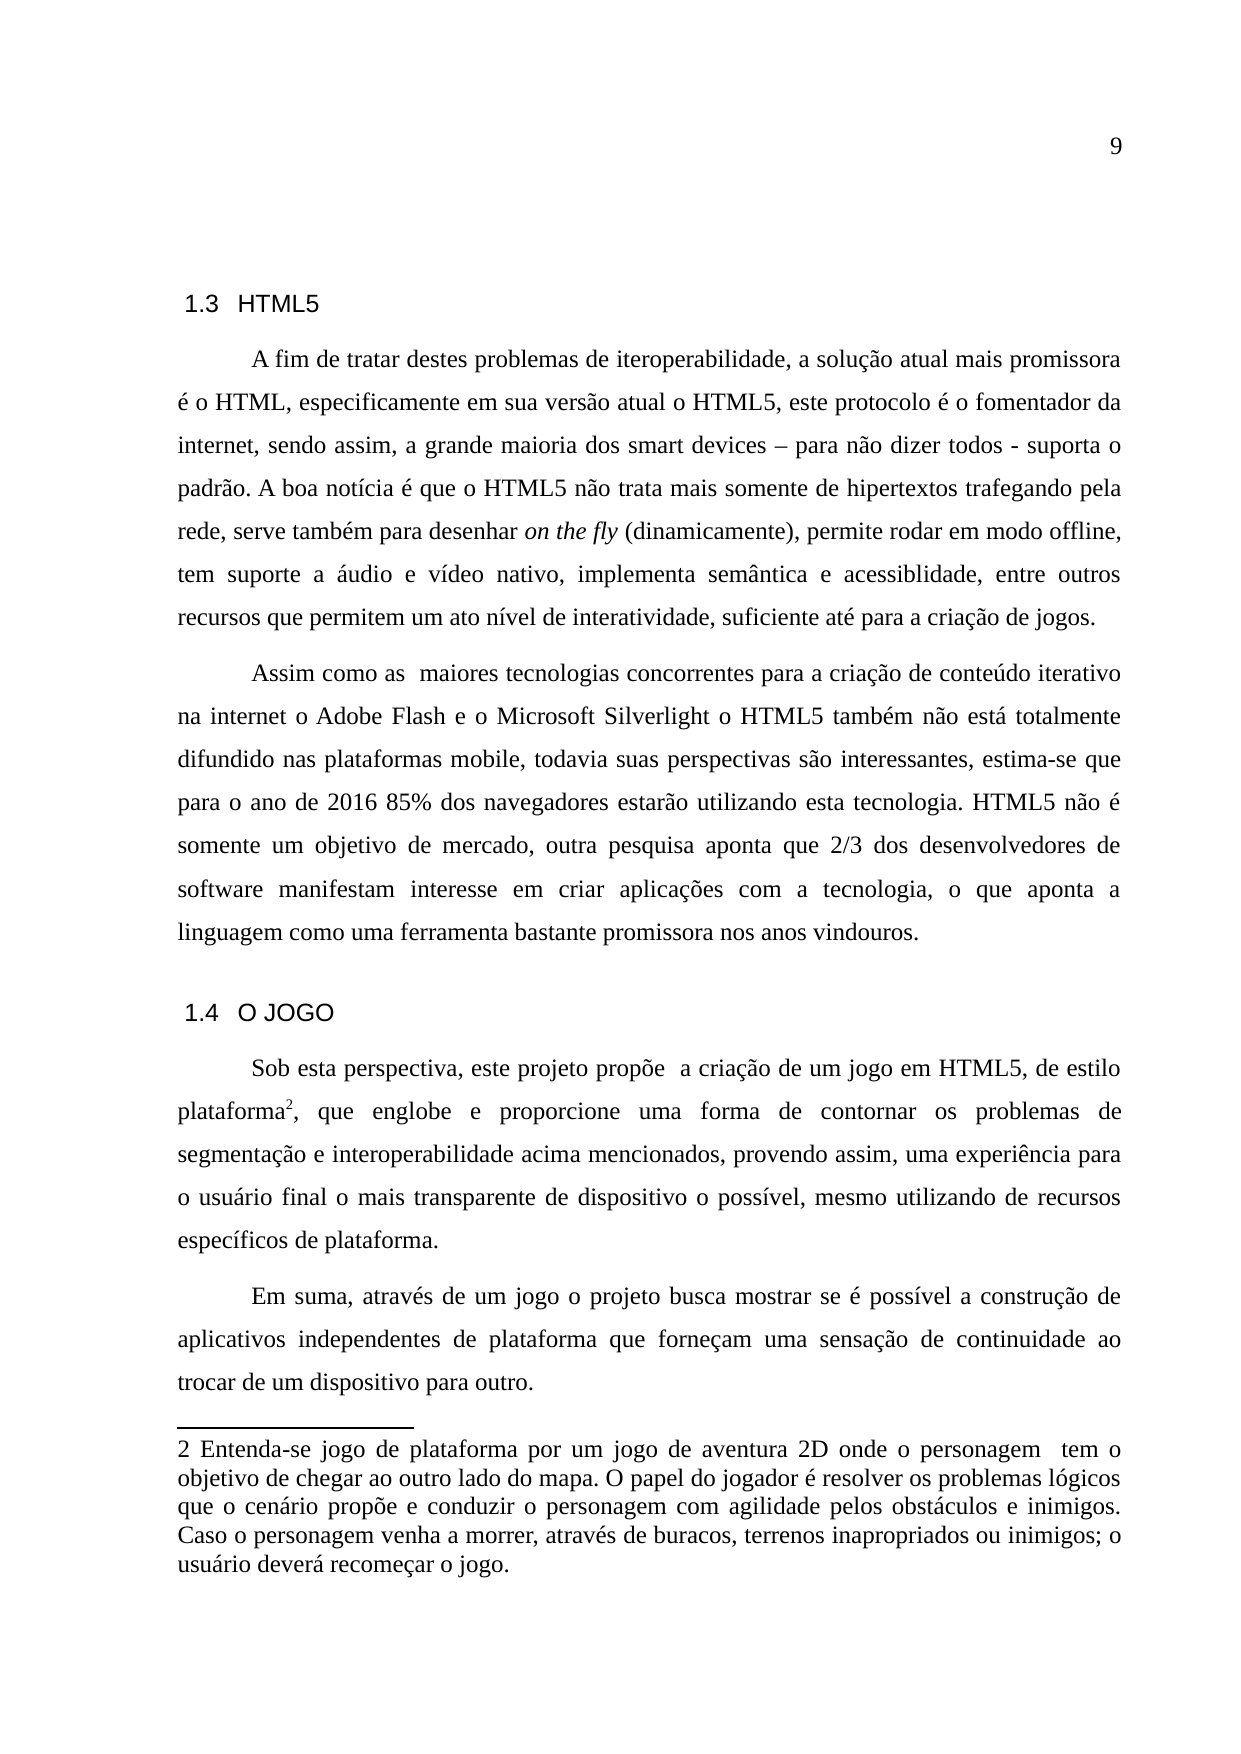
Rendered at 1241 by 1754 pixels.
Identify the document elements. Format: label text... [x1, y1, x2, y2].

text A fim de tratar destes problemas de iteroperabilidade, a solução atual mais promissora é o HTML, especificamente em sua versão atual o HTML5, este protocolo é o fomentador da internet, sendo assim, a grande maioria dos smart devices – para não dizer todos - suporta o padrão. A boa notícia é que o HTML5 não trata mais somente de hipertextos trafegando pela rede, serve também para desenhar on the fly (dinamicamente), permite rodar em modo offline, tem suporte a áudio e vídeo nativo, implementa semântica e acessiblidade, entre outros recursos que permitem um ato nível de interatividade, suficiente até para a criação de jogos. [177, 344, 1122, 631]
text Assim como as maiores tecnologias concorrentes para a criação de conteúdo iterativo na internet o Adobe Flash e o Microsoft Silverlight o HTML5 também não está totalmente difundido nas plataformas mobile, todavia suas perspectivas são interessantes, estima-se que para o ano de 2016 85% dos navegadores estarão utilizando esta tecnologia. HTML5 não é somente um objetivo de mercado, outra pesquisa aponta que 2/3 dos desenvolvedores de software manifestam interesse em criar aplicações com a tecnologia, o que aponta a linguagem como uma ferramenta bastante promissora nos anos vindouros. [177, 658, 1122, 946]
text Sob esta perspectiva, este projeto propõe a criação de um jogo em HTML5, de estilo plataforma, que englobe e proporcione uma forma de contornar os problemas de segmentação e interoperabilidade acima mencionados, provendo assim, uma experiência para o usuário final o mais transparente de dispositivo o possível, mesmo utilizando de recursos específicos de plataforma. [177, 1053, 1122, 1254]
subtitle HTML5 [177, 288, 1122, 317]
text Em suma, através de um jogo o projeto busca mostrar se é possível a construção de aplicativos independentes de plataforma que forneçam uma sensação de continuidade ao trocar de um dispositivo para outro. [177, 1281, 1122, 1396]
subtitle O jogo [177, 998, 1122, 1027]
text Entenda-se jogo de plataforma por um jogo de aventura 2D onde o personagem tem o objetivo de chegar ao outro lado do mapa. O papel do jogador é resolver os problemas lógicos que o cenário propõe e conduzir o personagem com agilidade pelos obstáculos e inimigos. Caso o personagem venha a morrer, através de buracos, terrenos inapropriados ou inimigos; o usuário deverá recomeçar o jogo. [177, 1434, 1122, 1578]
